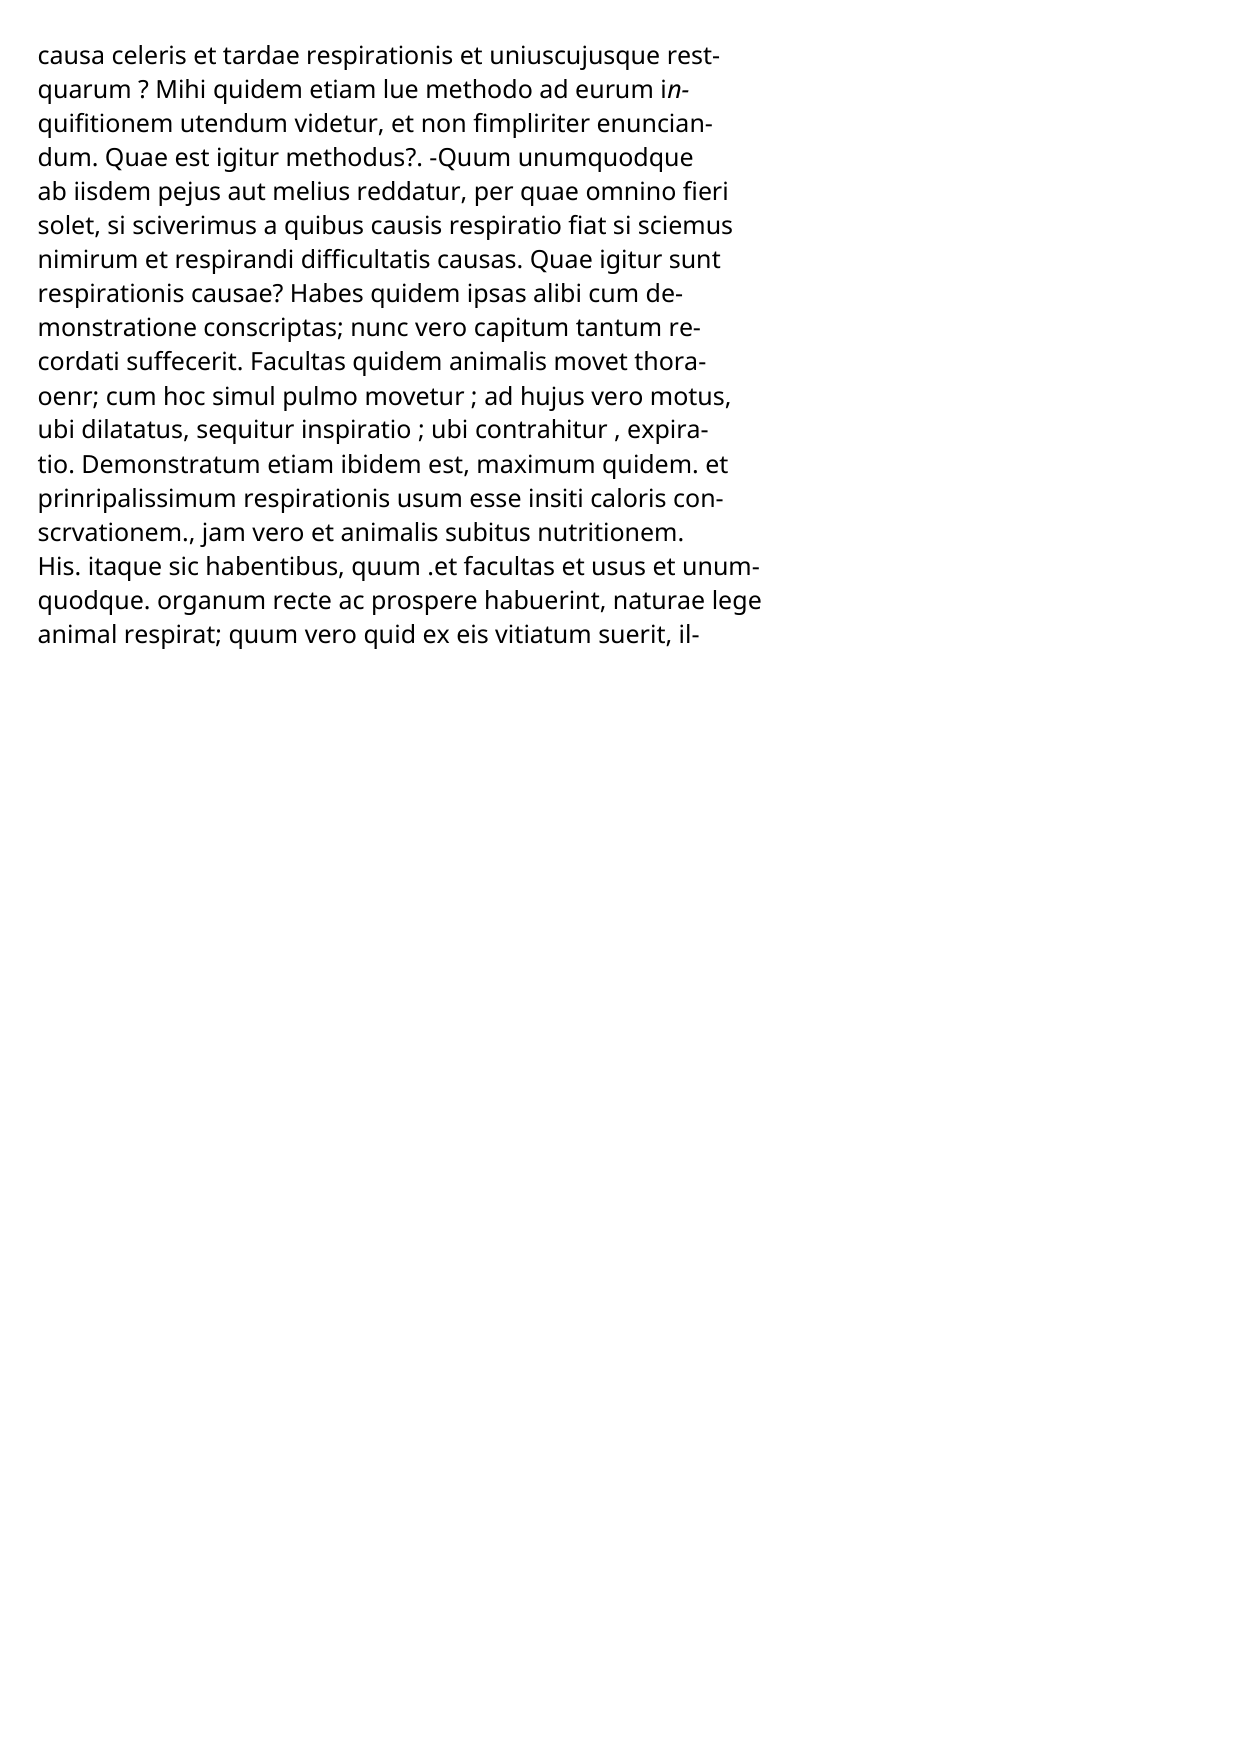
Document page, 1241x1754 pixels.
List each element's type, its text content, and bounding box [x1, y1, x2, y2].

text causa celeris et tardae respirationis et uniuscujusque rest- quarum ? Mihi quidem etiam lue methodo ad eurum in- quifitionem utendum videtur, et non fimpliriter enuncian- dum. Quae est igitur methodus?. -Quum unumquodque ab iisdem pejus aut melius reddatur, per quae omnino fieri solet, si sciverimus a quibus causis respiratio fiat si sciemus nimirum et respirandi difficultatis causas. Quae igitur sunt respirationis causae? Habes quidem ipsas alibi cum de- monstratione conscriptas; nunc vero capitum tantum re- cordati suffecerit. Facultas quidem animalis movet thora- oenr; cum hoc simul pulmo movetur ; ad hujus vero motus, ubi dilatatus, sequitur inspiratio ; ubi contrahitur , expira- tio. Demonstratum etiam ibidem est, maximum quidem. et prinripalissimum respirationis usum esse insiti caloris con- scrvationem., jam vero et animalis subitus nutritionem. His. itaque sic habentibus, quum .et facultas et usus et unum- quodque. organum recte ac prospere habuerint, naturae lege animal respirat; quum vero quid ex eis vitiatum suerit, il- [37, 37, 1203, 651]
